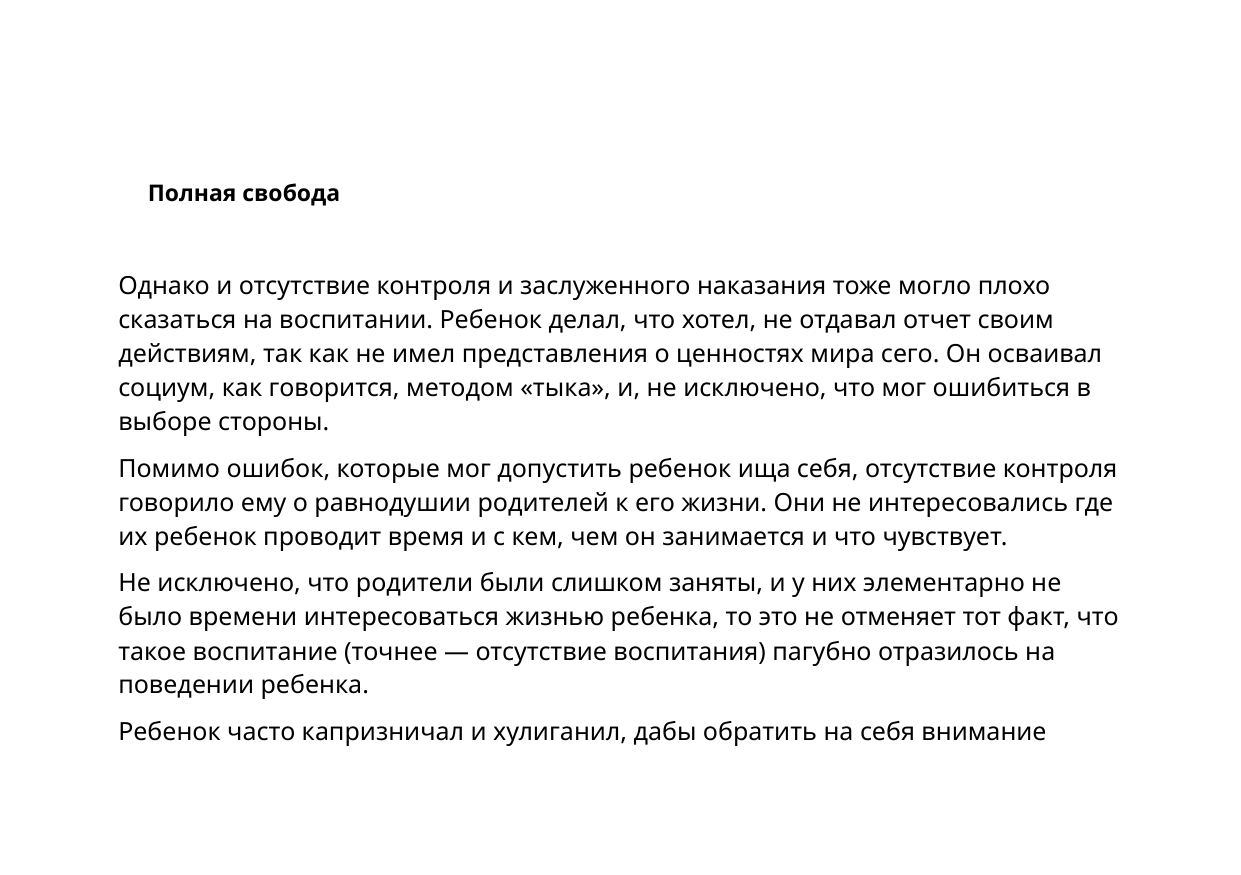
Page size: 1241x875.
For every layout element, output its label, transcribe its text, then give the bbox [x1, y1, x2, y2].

subtitle Полная свобода [340, 177, 1122, 208]
text Не исключено, что родители были слишком заняты, и у них элементарно не было времени интересоваться жизнью ребенка, то это не отменяет тот факт, что такое воспитание (точнее — отсутствие воспитания) пагубно отразилось на поведении ребенка. [118, 565, 1122, 701]
text Ребенок часто капризничал и хулиганил, дабы обратить на себя внимание [118, 714, 1122, 748]
text Помимо ошибок, которые мог допустить ребенок ища себя, отсутствие контроля говорило ему о равнодушии родителей к его жизни. Они не интересовались где их ребенок проводит время и с кем, чем он занимается и что чувствует. [118, 450, 1122, 552]
text Однако и отсутствие контроля и заслуженного наказания тоже могло плохо сказаться на воспитании. Ребенок делал, что хотел, не отдавал отчет своим действиям, так как не имел представления о ценностях мира сего. Он осваивал социум, как говорится, методом «тыка», и, не исключено, что мог ошибиться в выборе стороны. [118, 267, 1122, 438]
subtitle Полная свобода [118, 177, 148, 208]
